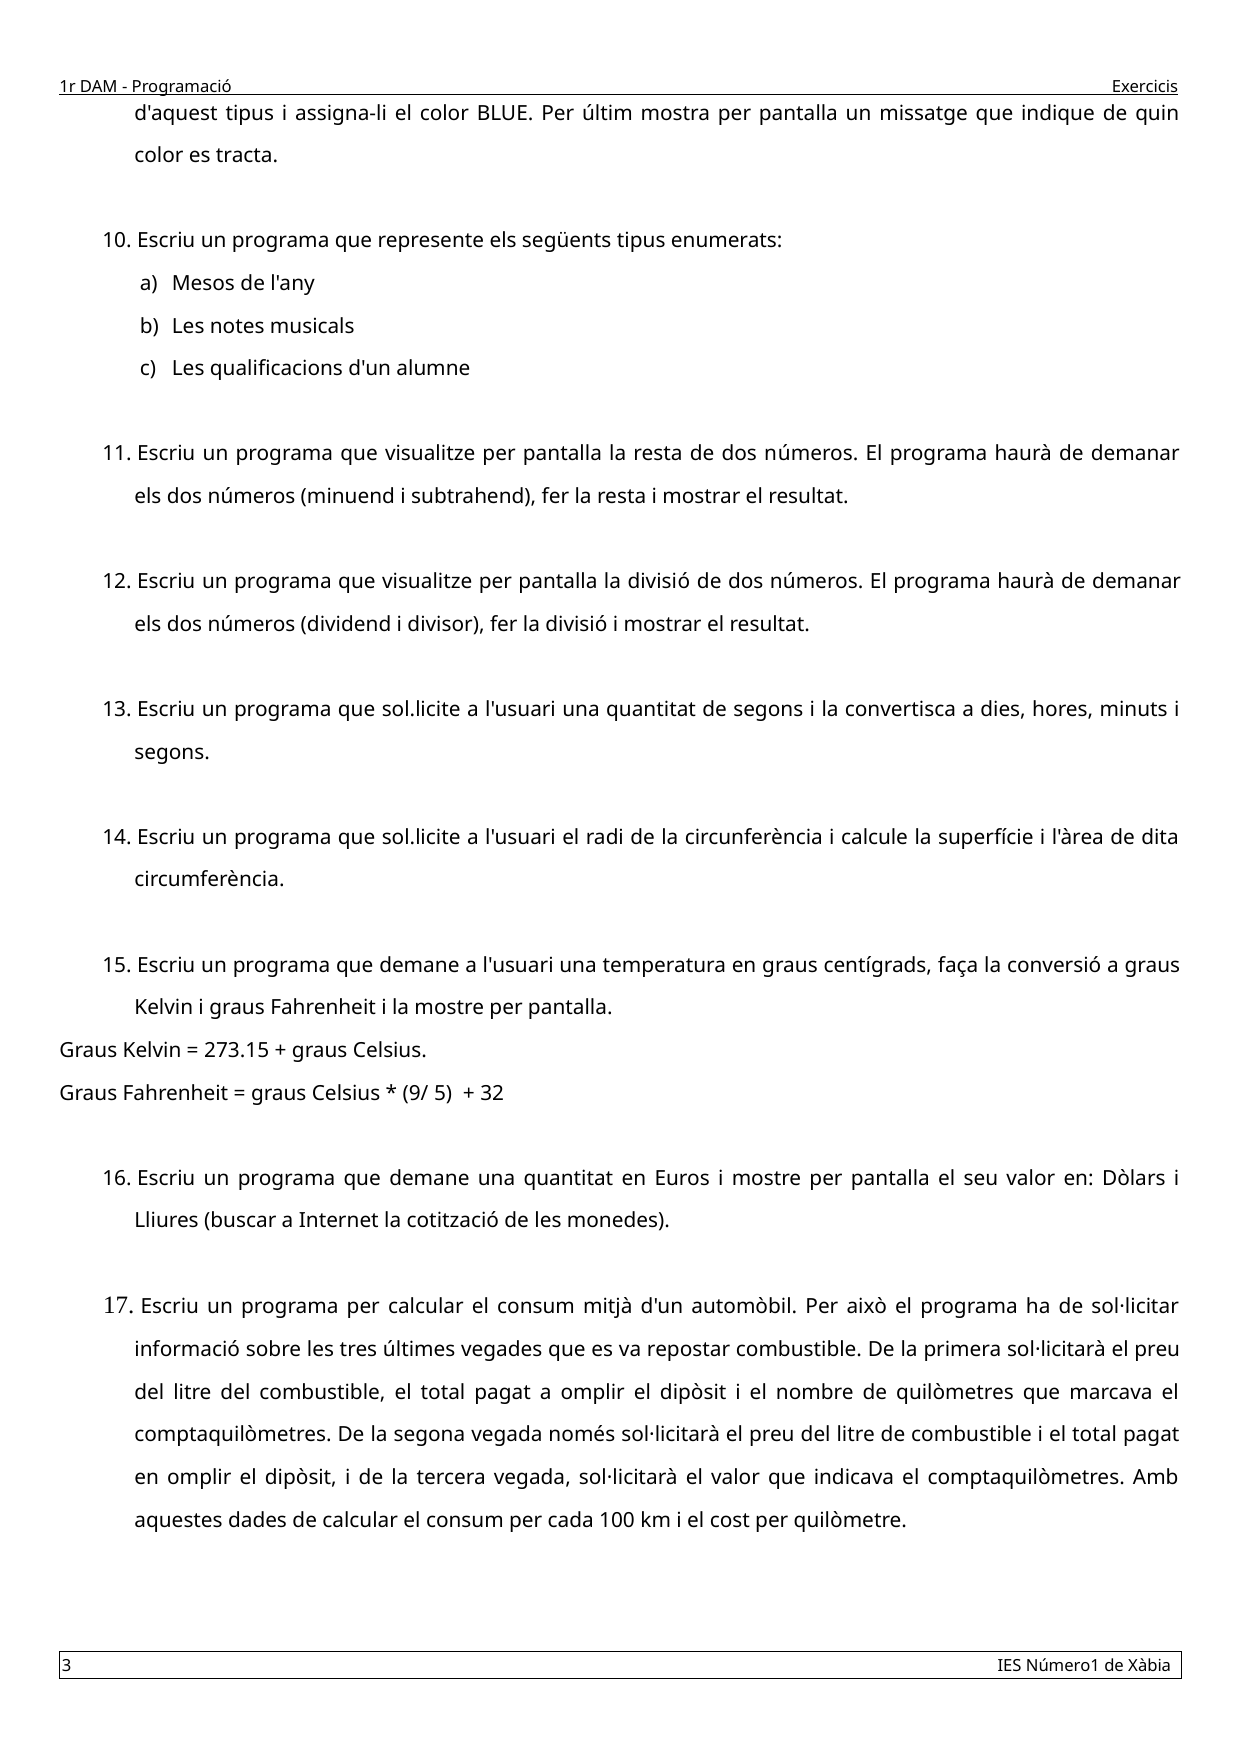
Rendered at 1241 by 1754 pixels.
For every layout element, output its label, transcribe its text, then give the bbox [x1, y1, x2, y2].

list Escriu un programa que demane una quantitat en Euros i mostre per pantalla el seu valor en: Dòlars i Lliures (buscar a Internet la cotització de les monedes). [97, 1163, 1181, 1234]
list Les notes musicals [134, 311, 1181, 339]
list Escriu un programa que sol.licite a l'usuari el radi de la circunferència i calcule la superfície i l'àrea de dita circumferència. [97, 822, 1181, 893]
list Les qualificacions d'un alumne [134, 353, 1181, 382]
list Escriu un programa que represente els següents tipus enumerats: [97, 226, 1181, 254]
list Escriu un programa que visualitze per pantalla la divisió de dos números. El programa haurà de demanar els dos números (dividend i divisor), fer la divisió i mostrar el resultat. [97, 566, 1181, 637]
list Escriu un programa per calcular el consum mitjà d'un automòbil. Per això el programa ha de sol·licitar informació sobre les tres últimes vegades que es va repostar combustible. De la primera sol·licitarà el preu del litre del combustible, el total pagat a omplir el dipòsit i el nombre de quilòmetres que marcava el comptaquilòmetres. De la segona vegada només sol·licitarà el preu del litre de combustible i el total pagat en omplir el dipòsit, i de la tercera vegada, sol·licitarà el valor que indicava el comptaquilòmetres. Amb aquestes dades de calcular el consum per cada 100 km i el cost per quilòmetre. [97, 1291, 1181, 1533]
list Mesos de l'any [134, 268, 1181, 297]
list Escriu un programa que sol.licite a l'usuari una quantitat de segons i la convertisca a dies, hores, minuts i segons. [97, 694, 1181, 765]
list Escriu un programa que visualitze per pantalla la resta de dos números. El programa haurà de demanar els dos números (minuend i subtrahend), fer la resta i mostrar el resultat. [97, 438, 1181, 509]
text Graus Kelvin = 273.15 + graus Celsius. [59, 1035, 1181, 1063]
list d'aquest tipus i assigna-li el color BLUE. Per últim mostra per pantalla un missatge que indique de quin color es tracta. [97, 98, 1181, 169]
text Graus Fahrenheit = graus Celsius * (9/ 5) + 32 [59, 1078, 1181, 1106]
list Escriu un programa que demane a l'usuari una temperatura en graus centígrads, faça la conversió a graus Kelvin i graus Fahrenheit i la mostre per pantalla. [97, 950, 1181, 1021]
